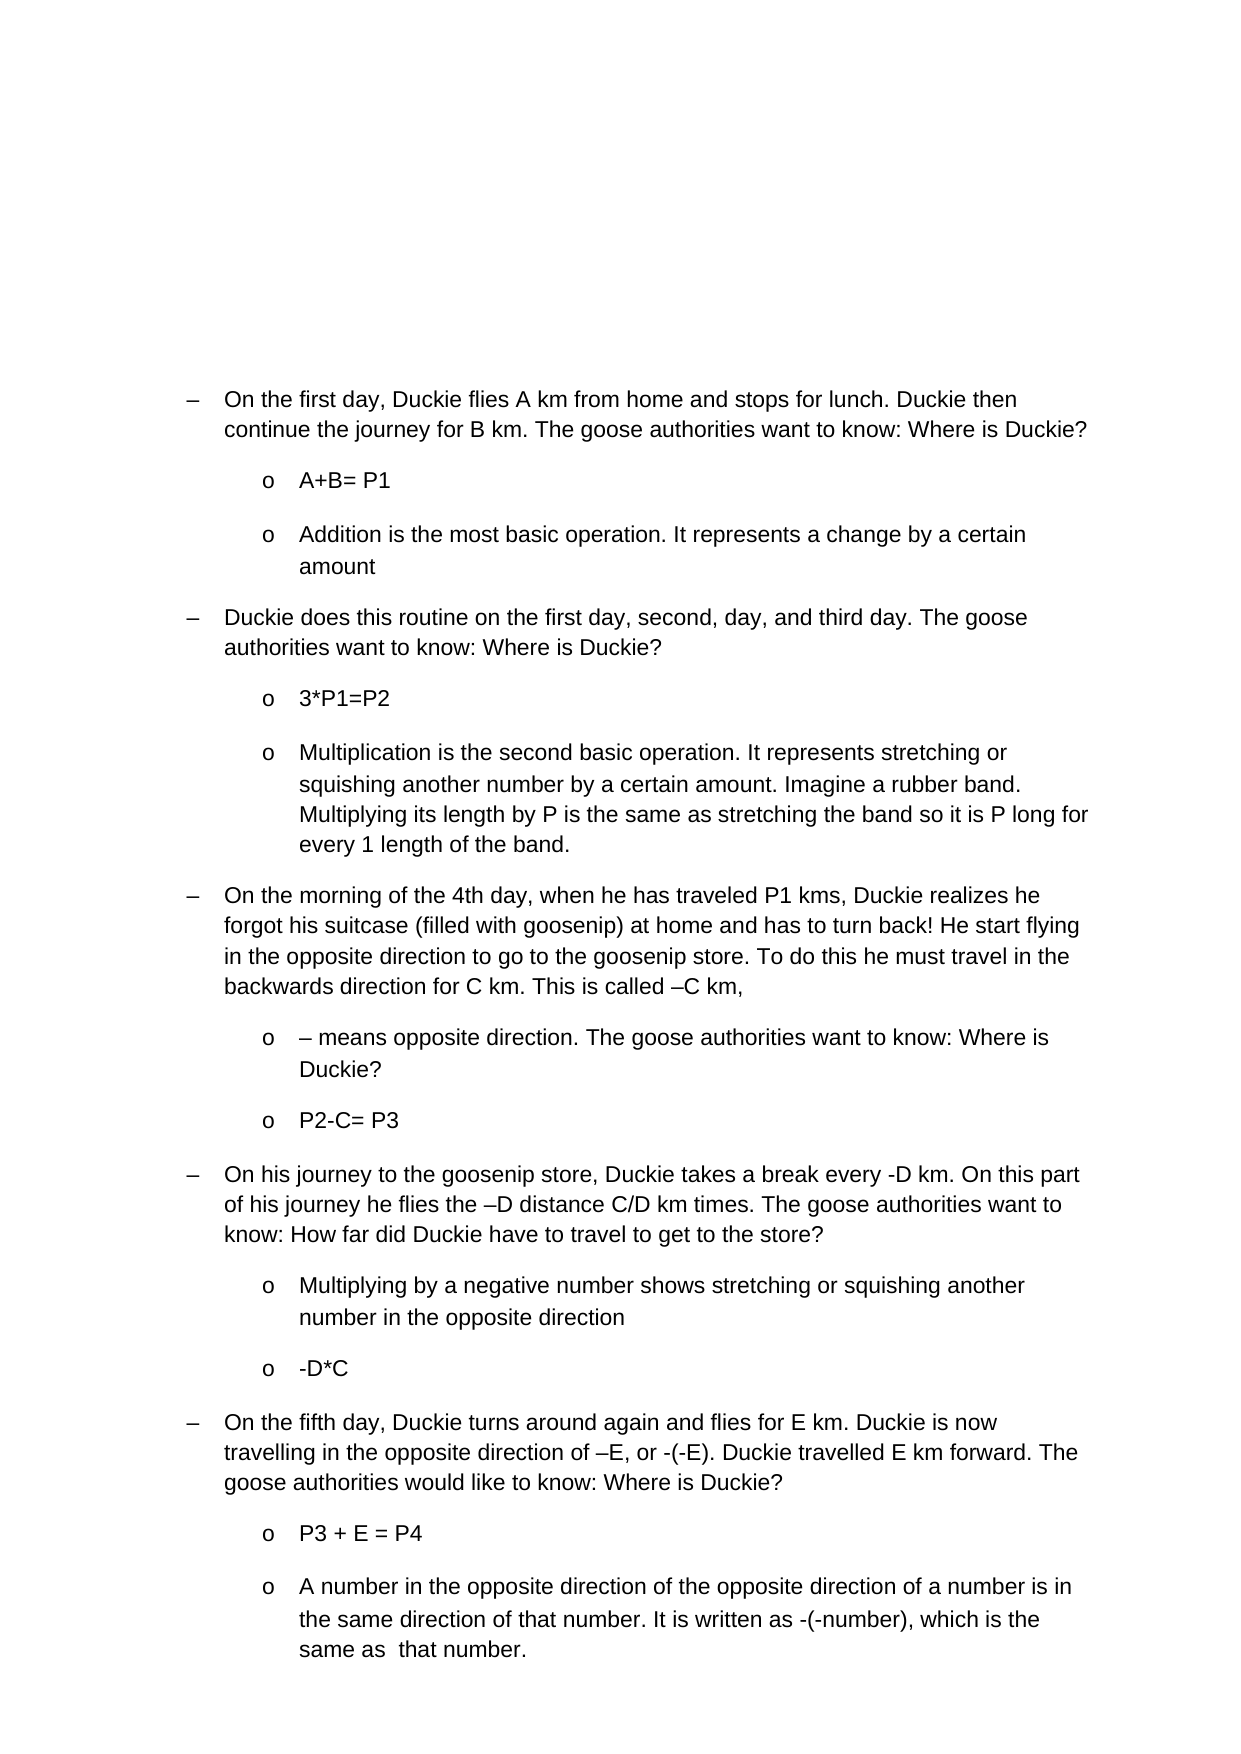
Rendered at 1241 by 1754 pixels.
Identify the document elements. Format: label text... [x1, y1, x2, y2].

list On the fifth day, Duckie turns around again and flies for E km. Duckie is now travelling in the opposite direction of –E, or -(-E). Duckie travelled E km forward. The goose authorities would like to know: Where is Duckie? [186, 1408, 1090, 1495]
list 3*P1=P2 [261, 685, 1090, 714]
list On his journey to the goosenip store, Duckie takes a break every -D km. On this part of his journey he flies the –D distance C/D km times. The goose authorities want to know: How far did Duckie have to travel to get to the store? [186, 1161, 1090, 1247]
list On the morning of the 4th day, when he has traveled P1 kms, Duckie realizes he forgot his suitcase (filled with goosenip) at home and has to turn back! He start flying in the opposite direction to go to the goosenip store. To do this he must travel in the backwards direction for C km. This is called –C km, [186, 882, 1090, 999]
list On the first day, Duckie flies A km from home and stops for lunch. Duckie then continue the journey for B km. The goose authorities want to know: Where is Duckie? [186, 386, 1090, 443]
list Addition is the most basic operation. It represents a change by a certain amount [261, 521, 1090, 579]
list Multiplication is the second basic operation. It represents stretching or squishing another number by a certain amount. Imagine a rubber band. Multiplying its length by P is the same as stretching the band so it is P long for every 1 length of the band. [261, 739, 1090, 858]
list A+B= P1 [261, 467, 1090, 496]
list Duckie does this routine on the first day, second, day, and third day. The goose authorities want to know: Where is Duckie? [186, 604, 1090, 661]
list -D*C [261, 1355, 1090, 1383]
list A number in the opposite direction of the opposite direction of a number is in the same direction of that number. It is written as -(-number), which is the same as that number. [261, 1573, 1090, 1662]
list Multiplying by a negative number shows stretching or squishing another number in the opposite direction [261, 1272, 1090, 1331]
list P2-C= P3 [261, 1107, 1090, 1136]
list – means opposite direction. The goose authorities want to know: Where is Duckie? [261, 1024, 1090, 1082]
list P3 + E = P4 [261, 1520, 1090, 1548]
